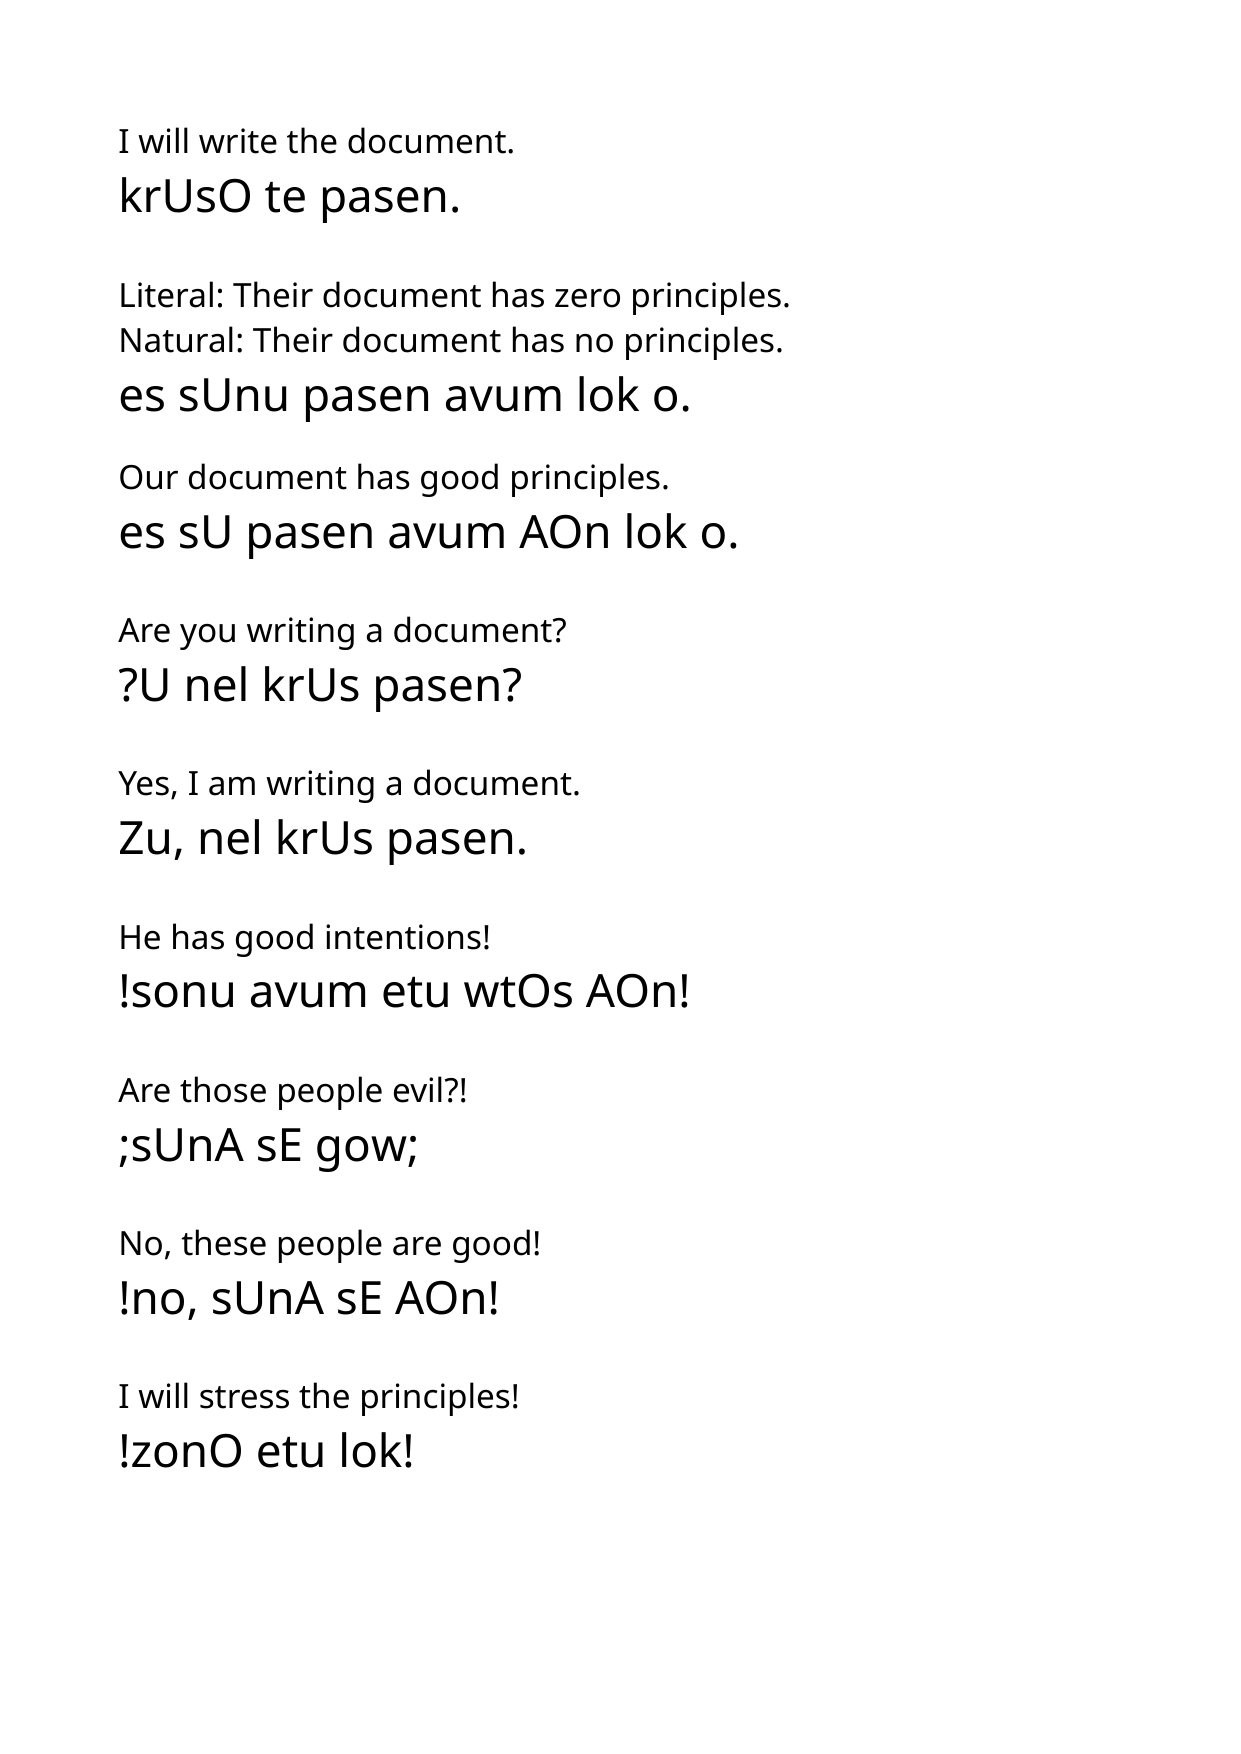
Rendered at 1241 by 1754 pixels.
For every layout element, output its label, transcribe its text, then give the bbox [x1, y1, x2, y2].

text es sUnu pasen avum lok o. [118, 362, 1122, 424]
text Literal: Their document has zero principles. [118, 271, 1122, 317]
text !sonu avum etu wtOs AOn! [118, 959, 1122, 1021]
text Zu, nel krUs pasen. [118, 806, 1122, 868]
text No, these people are good! [118, 1220, 1122, 1265]
text Are you writing a document? [118, 607, 1122, 652]
text I will write the document. [118, 118, 1122, 163]
text !no, sUnA sE AOn! [118, 1265, 1122, 1328]
text es sU pasen avum AOn lok o. [118, 499, 1122, 562]
text I will stress the principles! [118, 1373, 1122, 1418]
text ?U nel krUs pasen? [118, 652, 1122, 715]
text Our document has good principles. [118, 454, 1122, 499]
text He has good intentions! [118, 913, 1122, 959]
text Are those people evil?! [118, 1067, 1122, 1112]
text krUsO te pasen. [118, 163, 1122, 226]
text ;sUnA sE gow; [118, 1112, 1122, 1174]
text Natural: Their document has no principles. [118, 317, 1122, 362]
text !zonO etu lok! [118, 1418, 1122, 1481]
text Yes, I am writing a document. [118, 760, 1122, 806]
